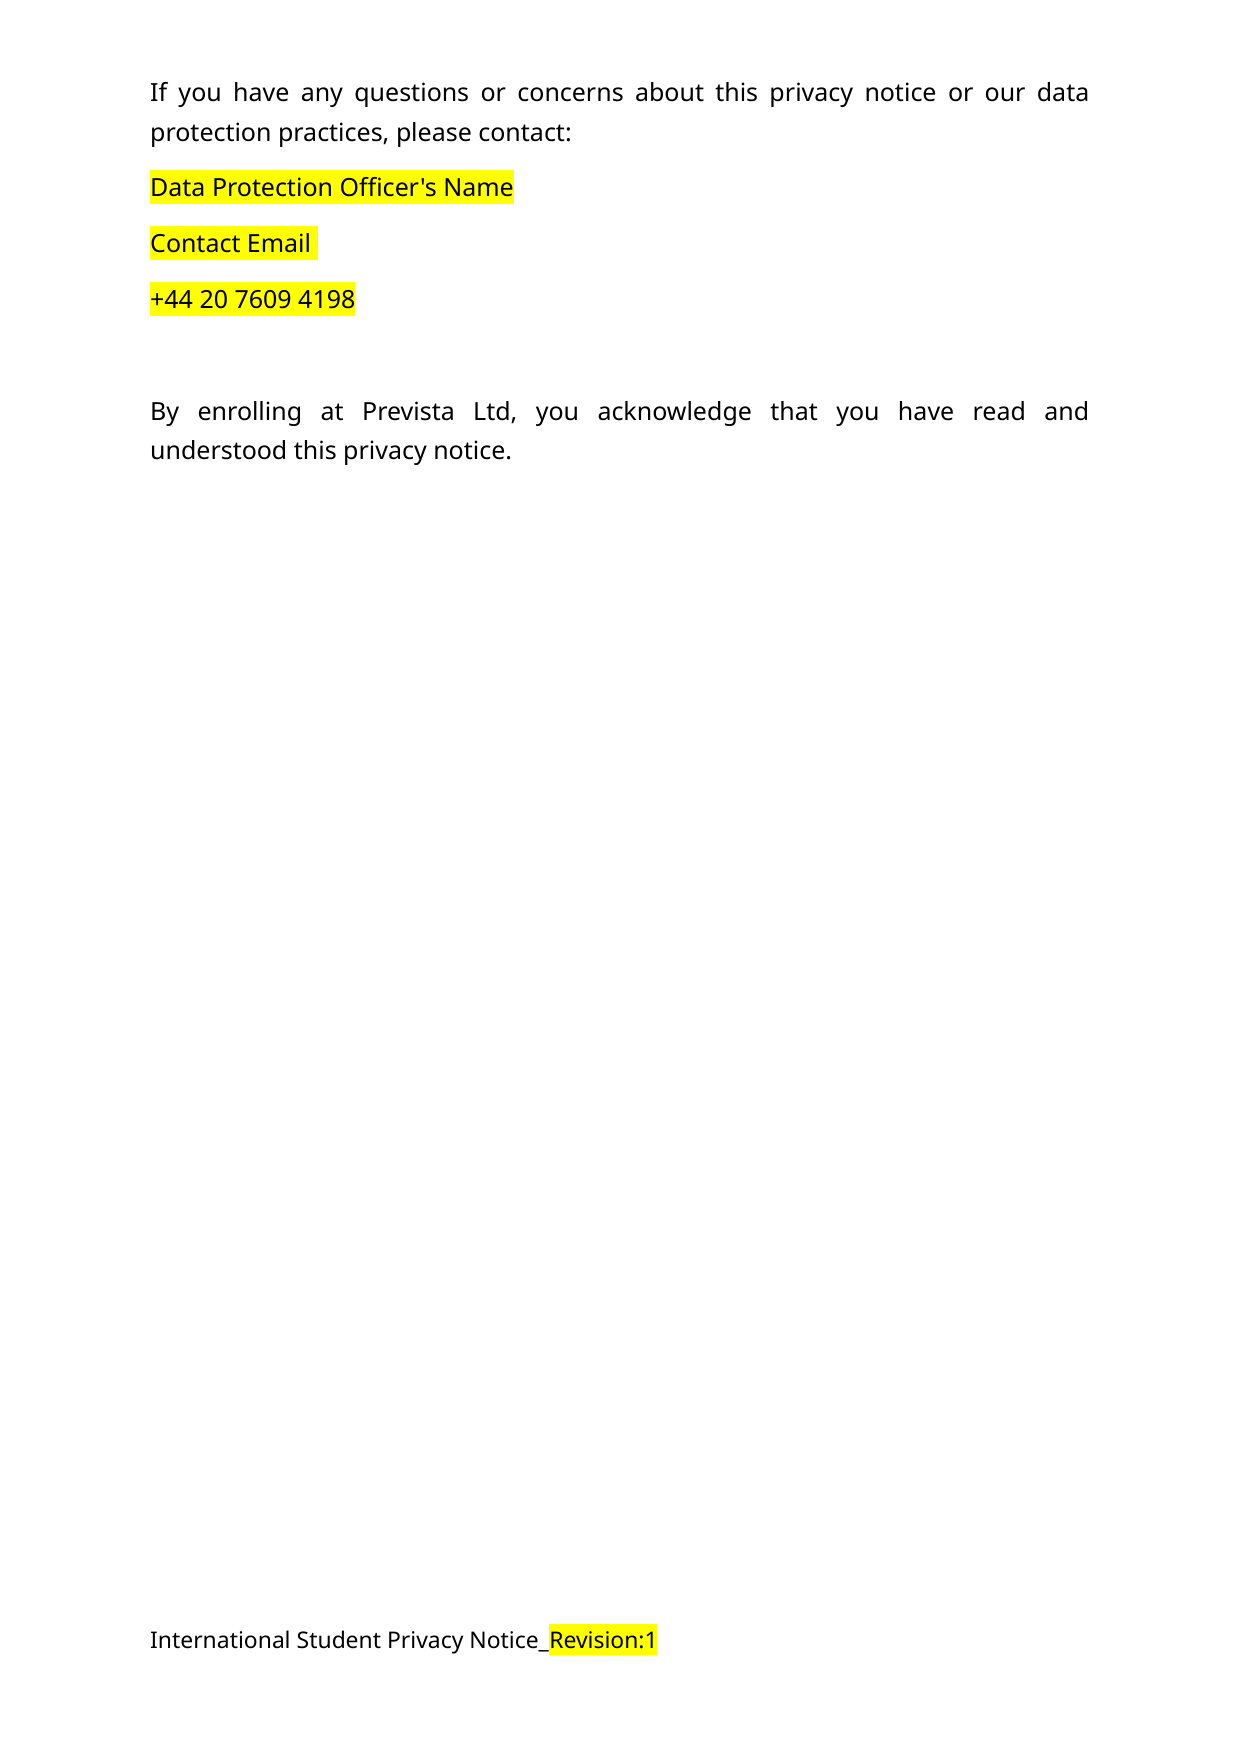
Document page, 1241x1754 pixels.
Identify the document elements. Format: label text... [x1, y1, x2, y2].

text If you have any questions or concerns about this privacy notice or our data protection practices, please contact: [150, 75, 1090, 148]
text +44 20 7609 4198 [150, 282, 1090, 316]
text Data Protection Officer's Name [150, 170, 1090, 204]
text By enrolling at Prevista Ltd, you acknowledge that you have read and understood this privacy notice. [150, 393, 1090, 467]
text Contact Email [150, 226, 1090, 260]
